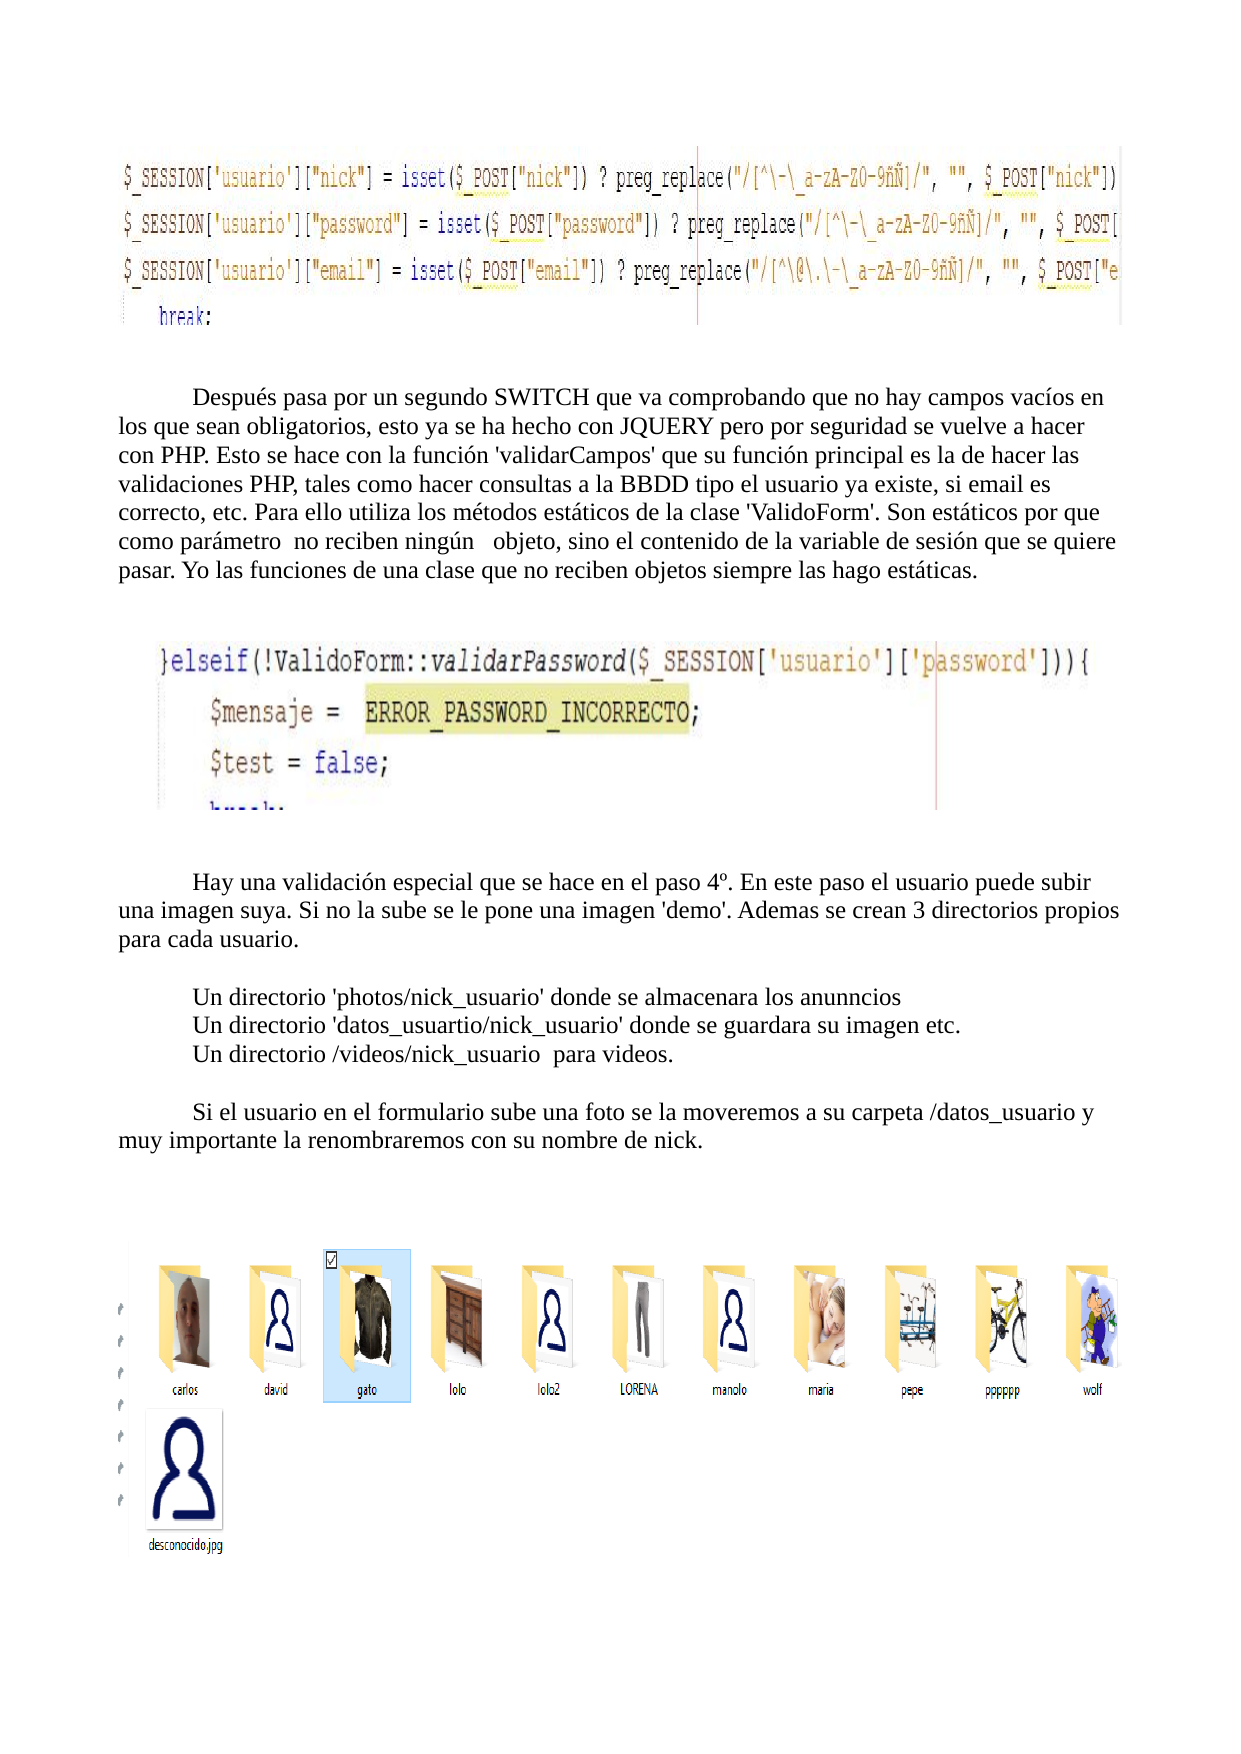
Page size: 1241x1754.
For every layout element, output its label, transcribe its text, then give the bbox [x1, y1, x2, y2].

picture [118, 1240, 1123, 1557]
text Después pasa por un segundo SWITCH que va comprobando que no hay campos vacíos en los que sean obligatorios, esto ya se ha hecho con JQUERY pero por seguridad se vuelve a hacer con PHP. Esto se hace con la función 'validarCampos' que su función principal es la de hacer las validaciones PHP, tales como hacer consultas a la BBDD tipo el usuario ya existe, si email es correcto, etc. Para ello utiliza los métodos estáticos de la clase 'ValidoForm'. Son estáticos por que como parámetro no reciben ningún objeto, sino el contenido de la variable de sesión que se quiere pasar. Yo las funciones de una clase que no reciben objetos siempre las hago estáticas. [118, 382, 1122, 584]
text Un directorio /videos/nick_usuario para videos. [118, 1039, 1122, 1068]
text Hay una validación especial que se hace en el paso 4º. En este paso el usuario puede subir una imagen suya. Si no la sube se le pone una imagen 'demo'. Ademas se crean 3 directorios propios para cada usuario. [118, 867, 1122, 953]
text Un directorio 'datos_usuartio/nick_usuario' donde se guardara su imagen etc. [118, 1011, 1122, 1039]
text Un directorio 'photos/nick_usuario' donde se almacenara los anunncios [118, 982, 1122, 1011]
picture [118, 641, 1123, 810]
picture [118, 146, 1123, 325]
text Si el usuario en el formulario sube una foto se la moveremos a su carpeta /datos_usuario y muy importante la renombraremos con su nombre de nick. [118, 1097, 1122, 1154]
